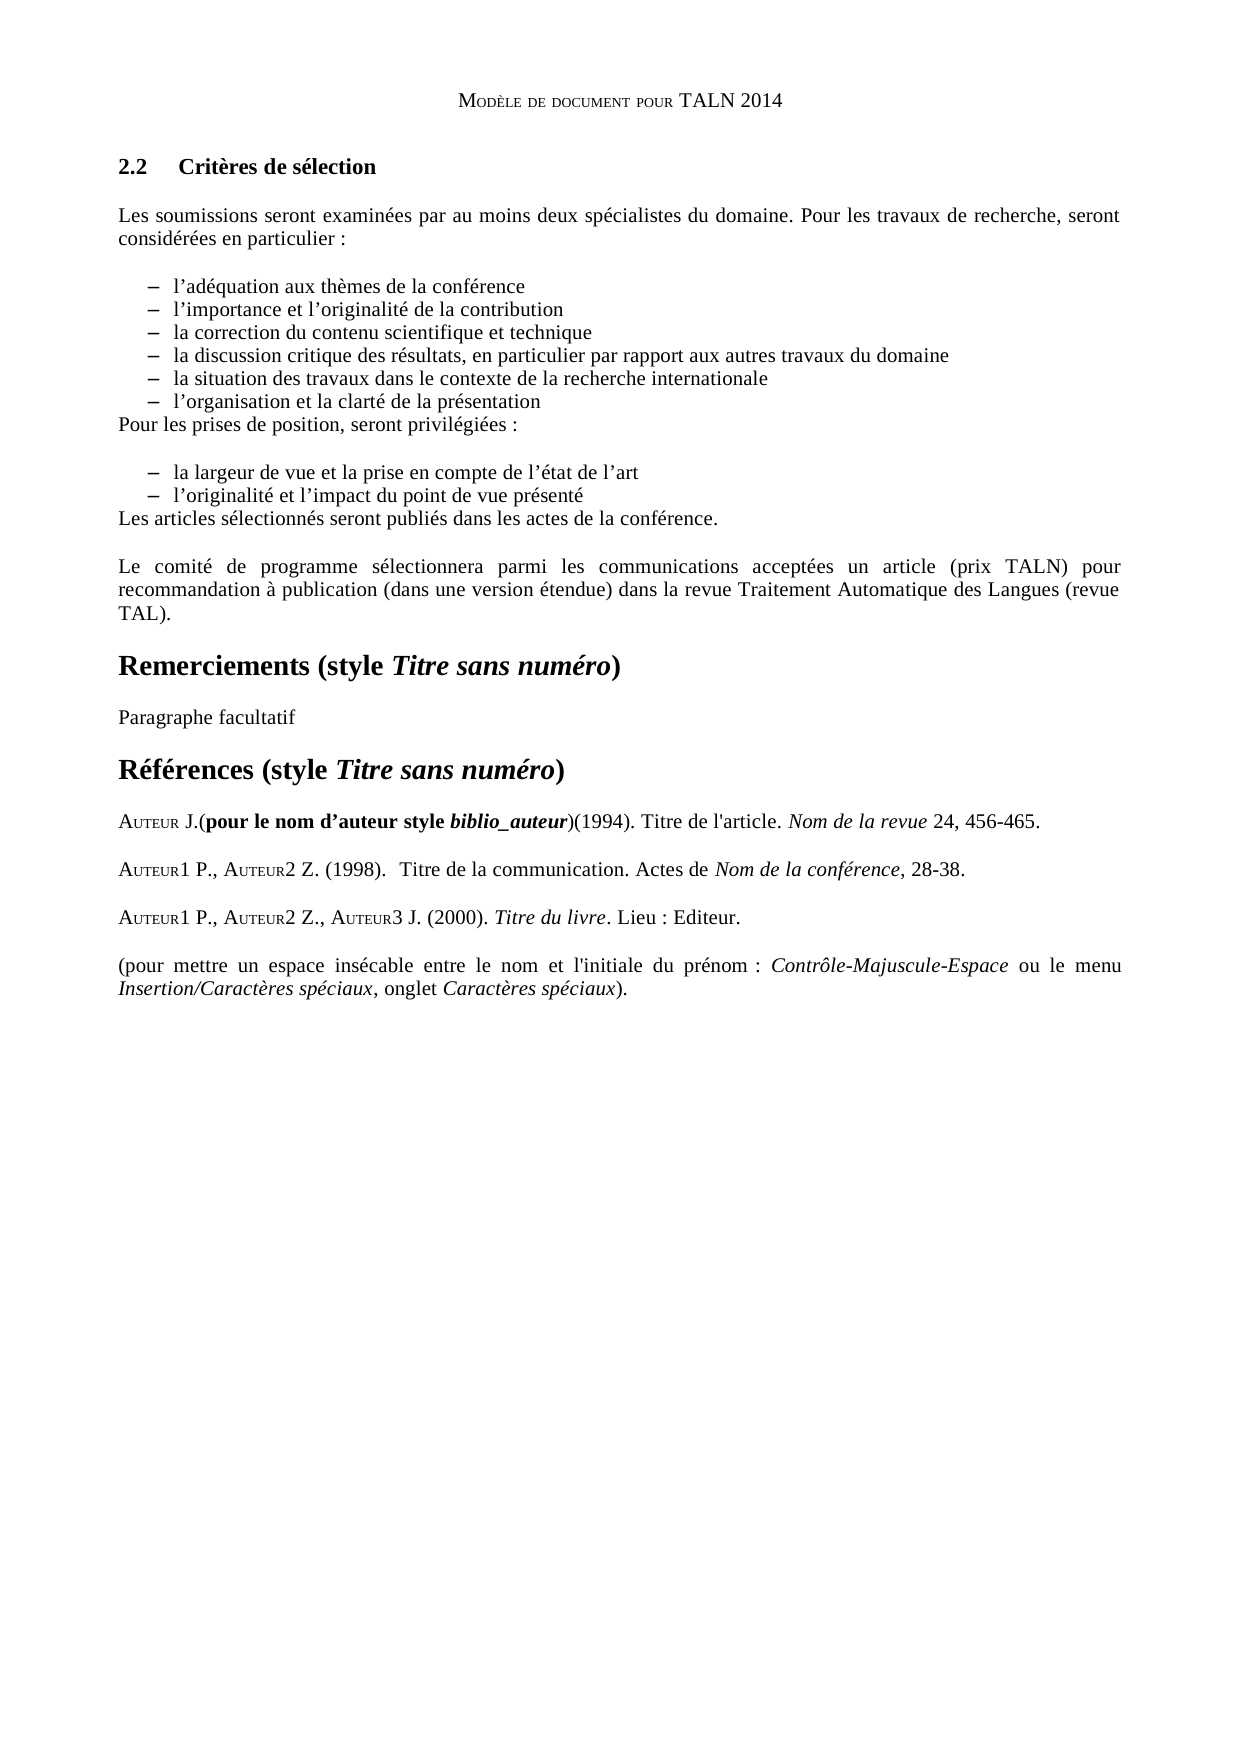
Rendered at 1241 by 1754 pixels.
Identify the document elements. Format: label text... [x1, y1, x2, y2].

text Le comité de programme sélectionnera parmi les communications acceptées un article (prix TALN) pour recommandation à publication (dans une version étendue) dans la revue Traitement Automatique des Langues (revue TAL). [118, 555, 1122, 624]
text Auteur1 P., Auteur2 Z., Auteur3 J. (2000). Titre du livre. Lieu : Editeur. [118, 906, 1122, 929]
text (pour mettre un espace insécable entre le nom et l'initiale du prénom : Contrôle-Majuscule-Espace ou le menu Insertion/Caractères spéciaux, onglet Caractères spéciaux). [118, 954, 1122, 1000]
subtitle l’originalité et l’impact du point de vue présenté [148, 484, 1122, 507]
subtitle Critères de sélection [118, 153, 1122, 179]
text Auteur J.(pour le nom d’auteur style biblio_auteur)(1994). Titre de l'article. Nom de la revue 24, 456-465. [118, 810, 1122, 833]
subtitle l’organisation et la clarté de la présentation [148, 390, 1122, 413]
text Paragraphe facultatif [118, 706, 1122, 728]
text Références (style Titre sans numéro) [118, 753, 1122, 786]
subtitle la situation des travaux dans le contexte de la recherche internationale [148, 367, 1122, 390]
text Les soumissions seront examinées par au moins deux spécialistes du domaine. Pour les travaux de recherche, seront considérées en particulier : [118, 204, 1122, 250]
subtitle la discussion critique des résultats, en particulier par rapport aux autres travaux du domaine [148, 344, 1122, 367]
text Auteur1 P., Auteur2 Z. (1998). Titre de la communication. Actes de Nom de la conférence, 28-38. [118, 858, 1122, 881]
subtitle l’importance et l’originalité de la contribution [148, 298, 1122, 321]
subtitle la correction du contenu scientifique et technique [148, 321, 1122, 344]
subtitle l’adéquation aux thèmes de la conférence [148, 275, 1122, 298]
text Pour les prises de position, seront privilégiées : [118, 413, 1122, 436]
subtitle la largeur de vue et la prise en compte de l’état de l’art [148, 461, 1122, 484]
text Les articles sélectionnés seront publiés dans les actes de la conférence. [118, 507, 1122, 530]
text Remerciements (style Titre sans numéro) [118, 649, 1122, 682]
